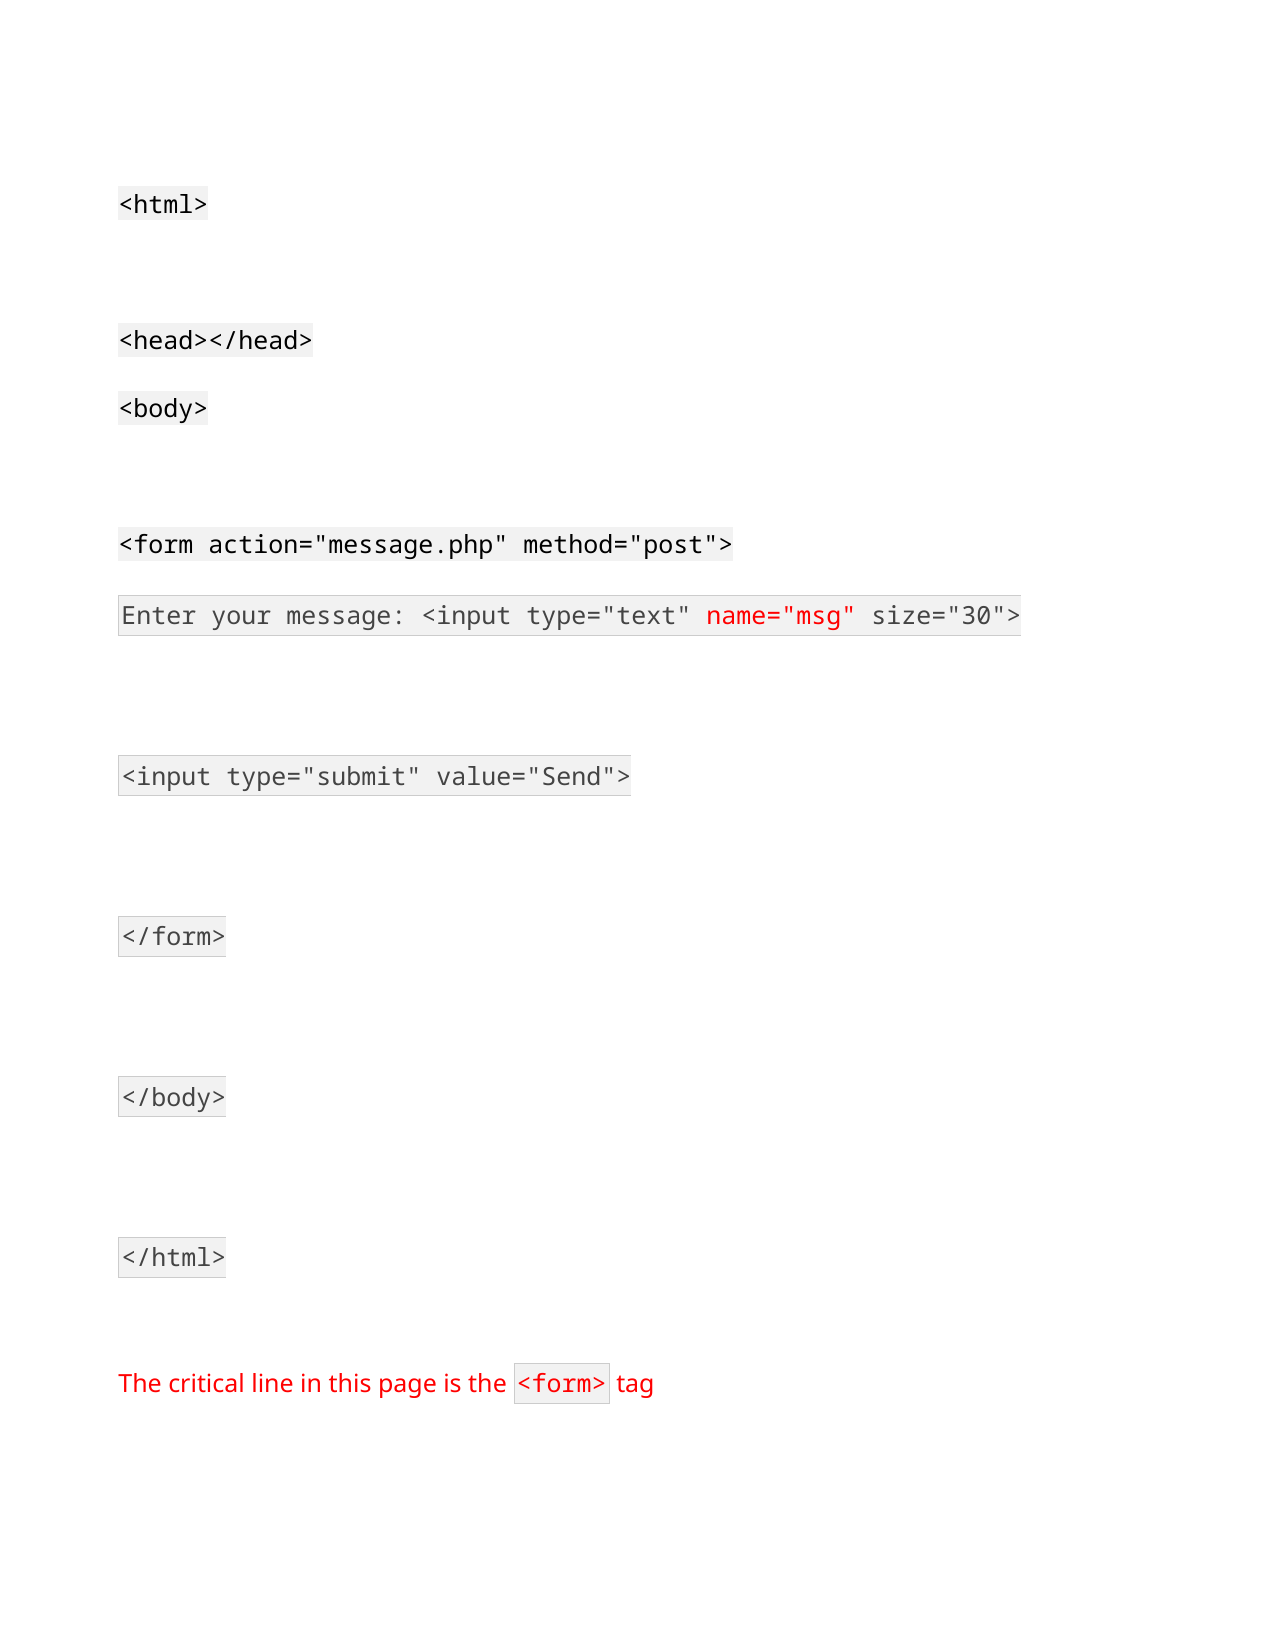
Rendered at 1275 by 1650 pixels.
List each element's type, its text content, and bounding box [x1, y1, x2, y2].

text The critical line in this page is the [118, 1363, 514, 1403]
text tag [610, 1363, 1157, 1403]
text <form> [515, 1364, 609, 1403]
text Enter your message: <input type="text" name="msg" size="30"> <input type="submit" value="Send"> </form> </body> </html> [118, 595, 1157, 1334]
text [118, 1443, 1157, 1477]
text <html> <head></head> <body> <form action="message.php" method="post"> [118, 118, 1157, 561]
